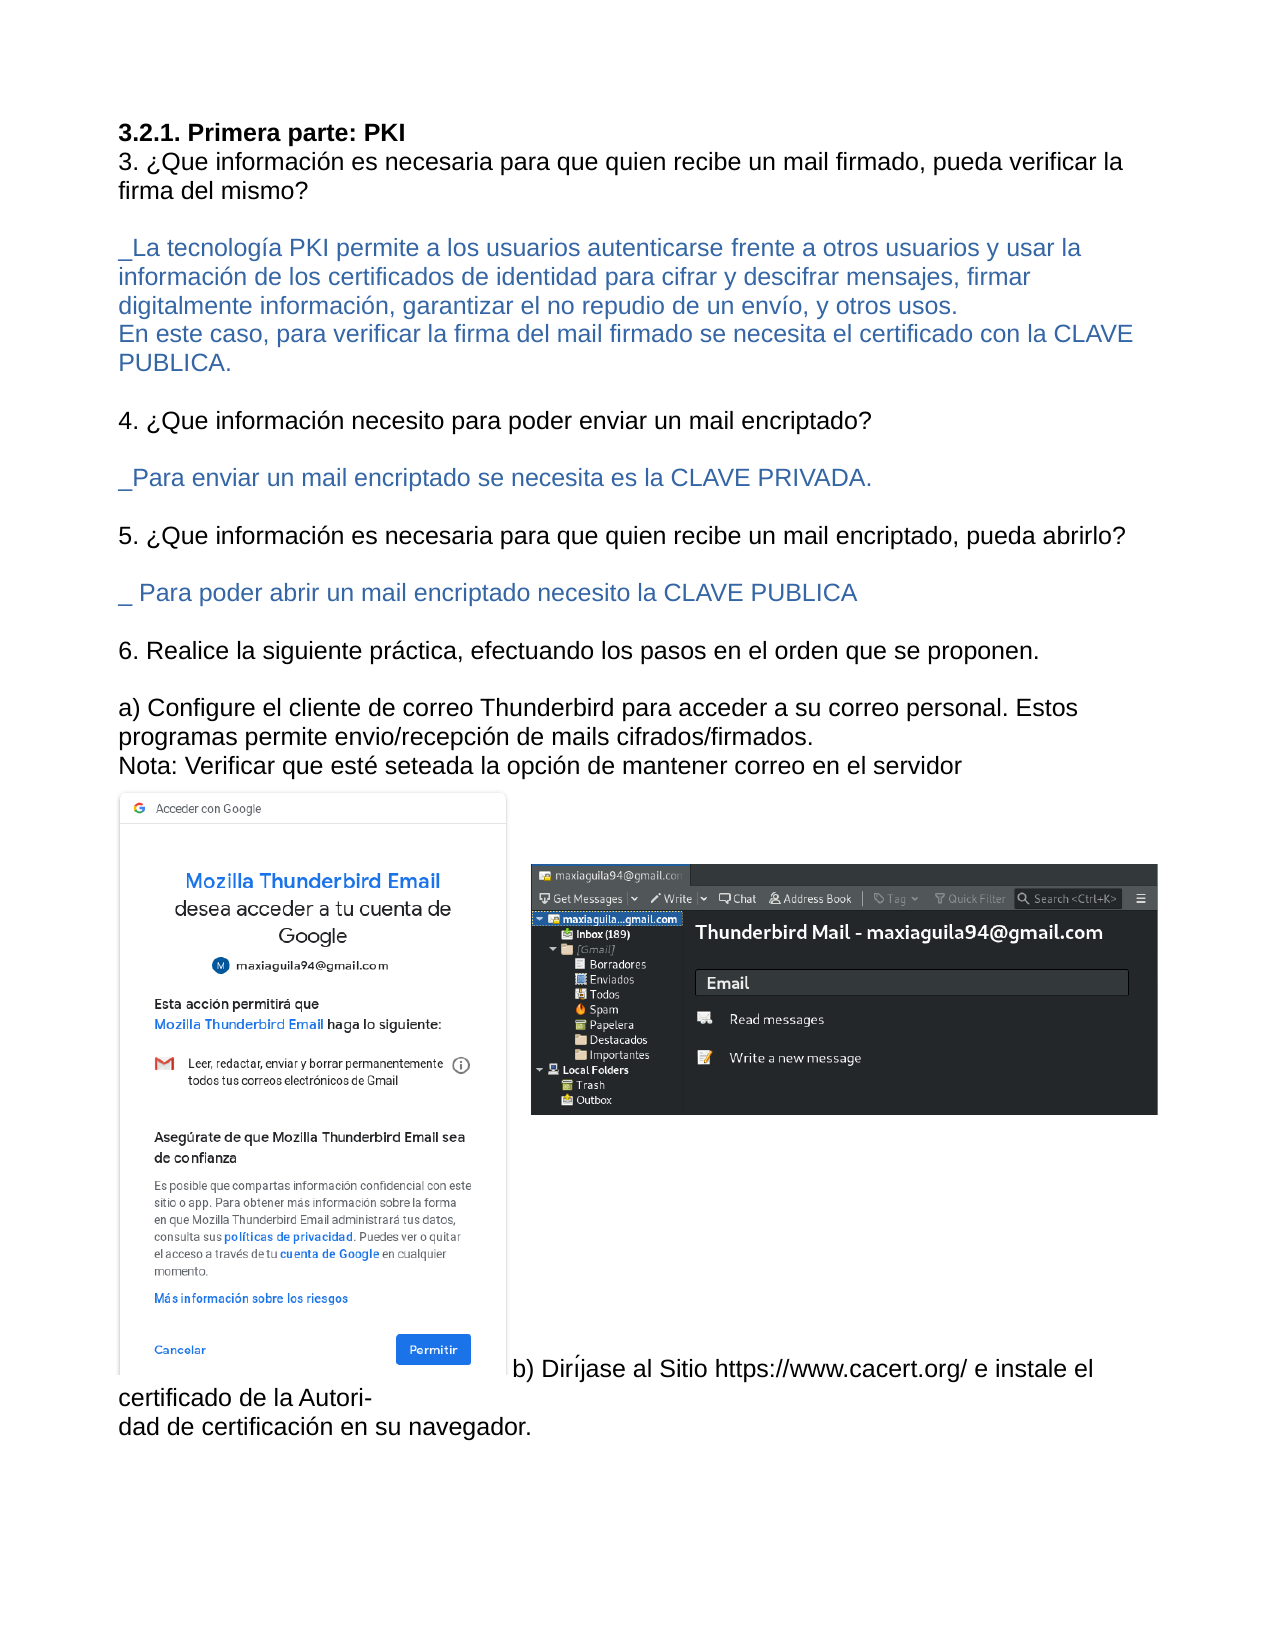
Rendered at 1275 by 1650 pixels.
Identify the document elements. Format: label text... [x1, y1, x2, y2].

text 5. ¿Que información es necesaria para que quien recibe un mail encriptado, pueda abrirlo? [118, 521, 1157, 549]
text 6. Realice la siguiente práctica, efectuando los pasos en el orden que se proponen. [118, 636, 1157, 664]
text 3.2.1. Primera parte: PKI [118, 118, 1157, 147]
text 4. ¿Que información necesito para poder enviar un mail encriptado? [118, 406, 1157, 434]
text programas permite envio/recepción de mails cifrados/firmados. [118, 722, 1157, 751]
text a) Configure el cliente de correo Thunderbird para acceder a su correo personal. Estos [118, 693, 1157, 722]
text _Para enviar un mail encriptado se necesita es la CLAVE PRIVADA. [118, 463, 1157, 492]
text _La tecnología PKI permite a los usuarios autenticarse frente a otros usuarios y usar la información de los certificados de identidad para cifrar y descifrar mensajes, firmar digitalmente información, garantizar el no repudio de un envío, y otros usos. [118, 233, 1157, 319]
text _ Para poder abrir un mail encriptado necesito la CLAVE PUBLICA [118, 578, 1157, 607]
text b) Dirı́jase al Sitio https://www.cacert.org/ e instale el certificado de la Autori- [118, 1354, 1157, 1412]
text 3. ¿Que información es necesaria para que quien recibe un mail firmado, pueda verificar la firma del mismo? [118, 147, 1157, 204]
text dad de certificación en su navegador. [118, 1412, 1157, 1441]
text Nota: Verificar que esté seteada la opción de mantener correo en el servidor [118, 751, 1157, 779]
picture [530, 864, 1158, 1115]
text En este caso, para verificar la firma del mail firmado se necesita el certificado con la CLAVE PUBLICA. [118, 319, 1157, 377]
picture [115, 788, 513, 1375]
